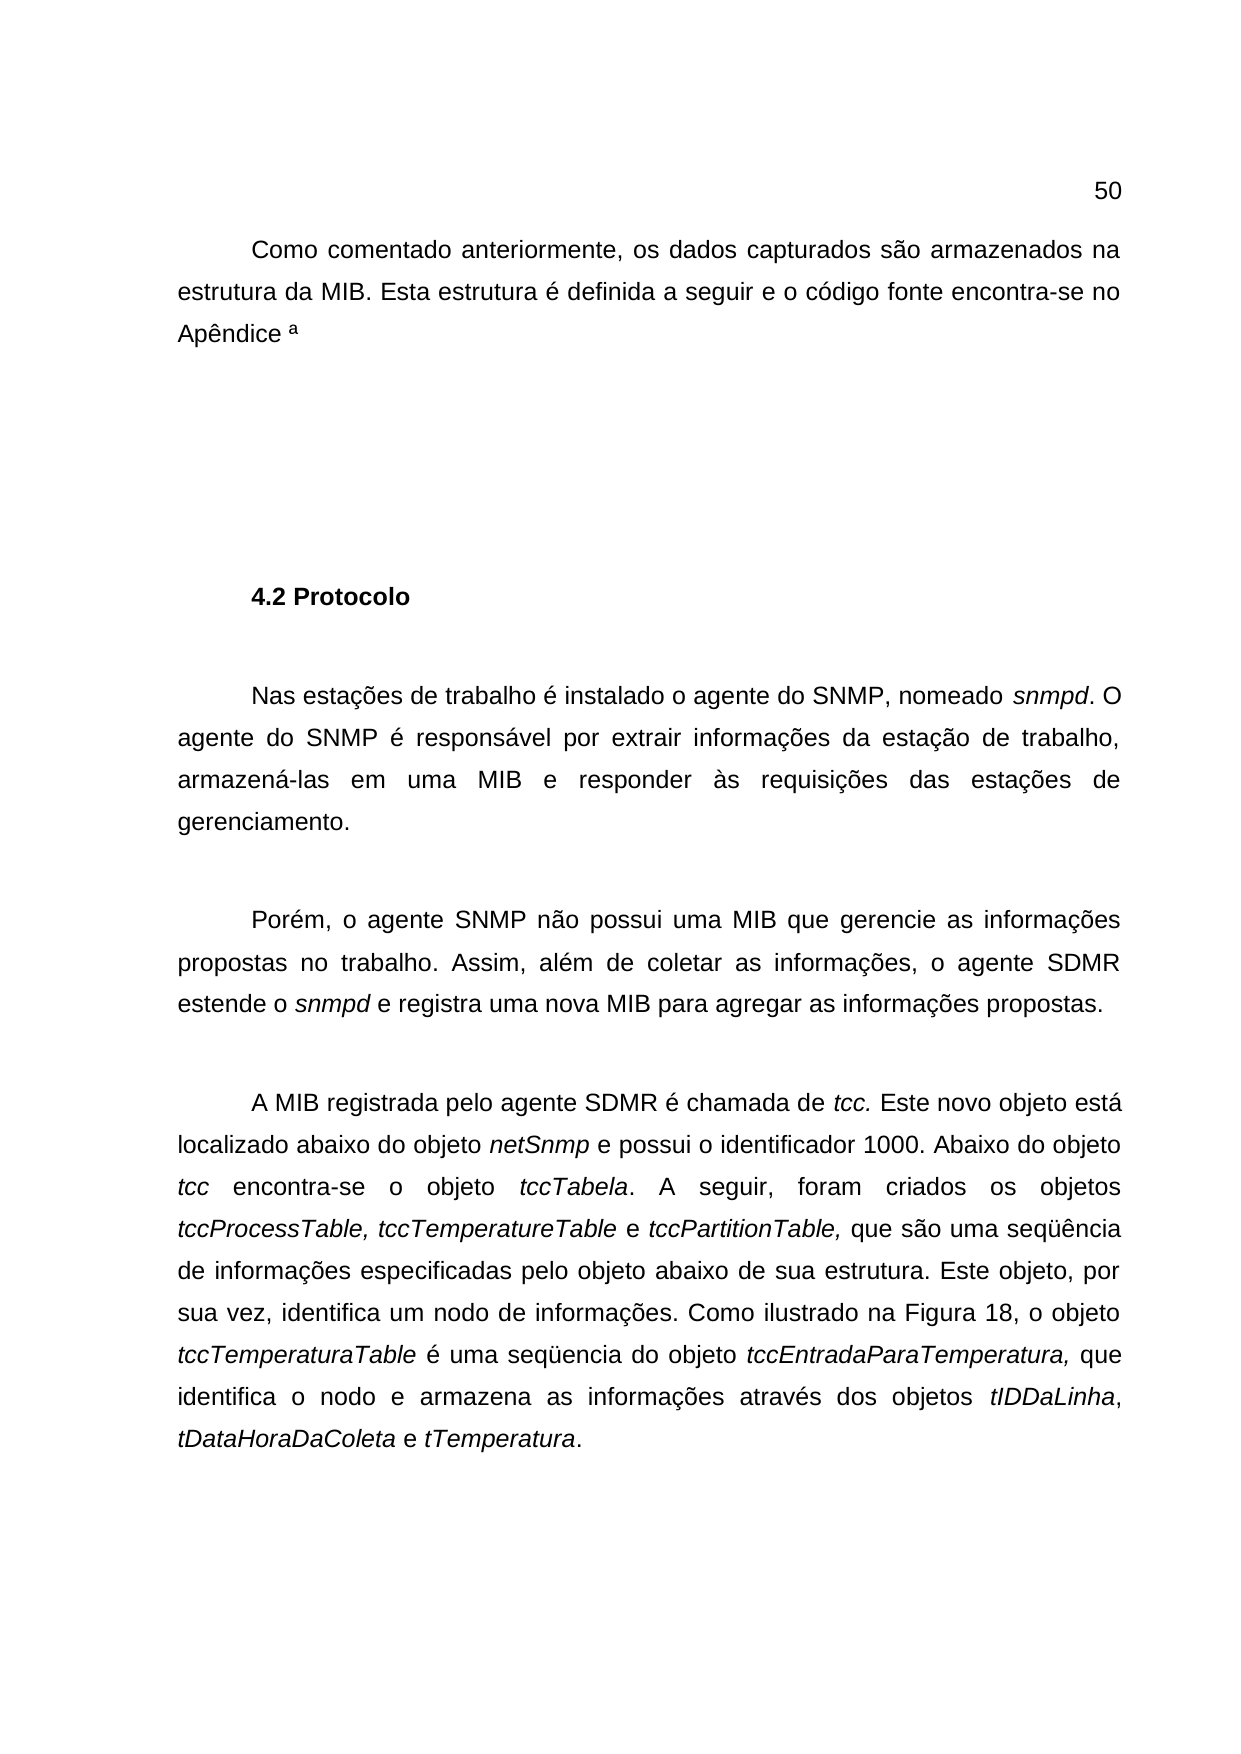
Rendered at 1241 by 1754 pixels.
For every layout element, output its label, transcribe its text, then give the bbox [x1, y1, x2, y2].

text Nas estações de trabalho é instalado o agente do SNMP, nomeado snmpd. O agente do SNMP é responsável por extrair informações da estação de trabalho, armazená-las em uma MIB e responder às requisições das estações de gerenciamento. [177, 682, 1122, 836]
text A MIB registrada pelo agente SDMR é chamada de tcc. Este novo objeto está localizado abaixo do objeto netSnmp e possui o identificador 1000. Abaixo do objeto tcc encontra-se o objeto tccTabela. A seguir, foram criados os objetos tccProcessTable, tccTemperatureTable e tccPartitionTable, que são uma seqüência de informações especificadas pelo objeto abaixo de sua estrutura. Este objeto, por sua vez, identifica um nodo de informações. Como ilustrado na Figura 18, o objeto tccTemperaturaTable é uma seqüencia do objeto tccEntradaParaTemperatura, que identifica o nodo e armazena as informações através dos objetos tIDDaLinha, tDataHoraDaColeta e tTemperatura. [177, 1089, 1122, 1453]
subtitle Protocolo [251, 583, 1122, 611]
text Porém, o agente SNMP não possui uma MIB que gerencie as informações propostas no trabalho. Assim, além de coletar as informações, o agente SDMR estende o snmpd e registra uma nova MIB para agregar as informações propostas. [177, 906, 1122, 1018]
text Como comentado anteriormente, os dados capturados são armazenados na estrutura da MIB. Esta estrutura é definida a seguir e o código fonte encontra-se no Apêndice ª [177, 236, 1122, 348]
